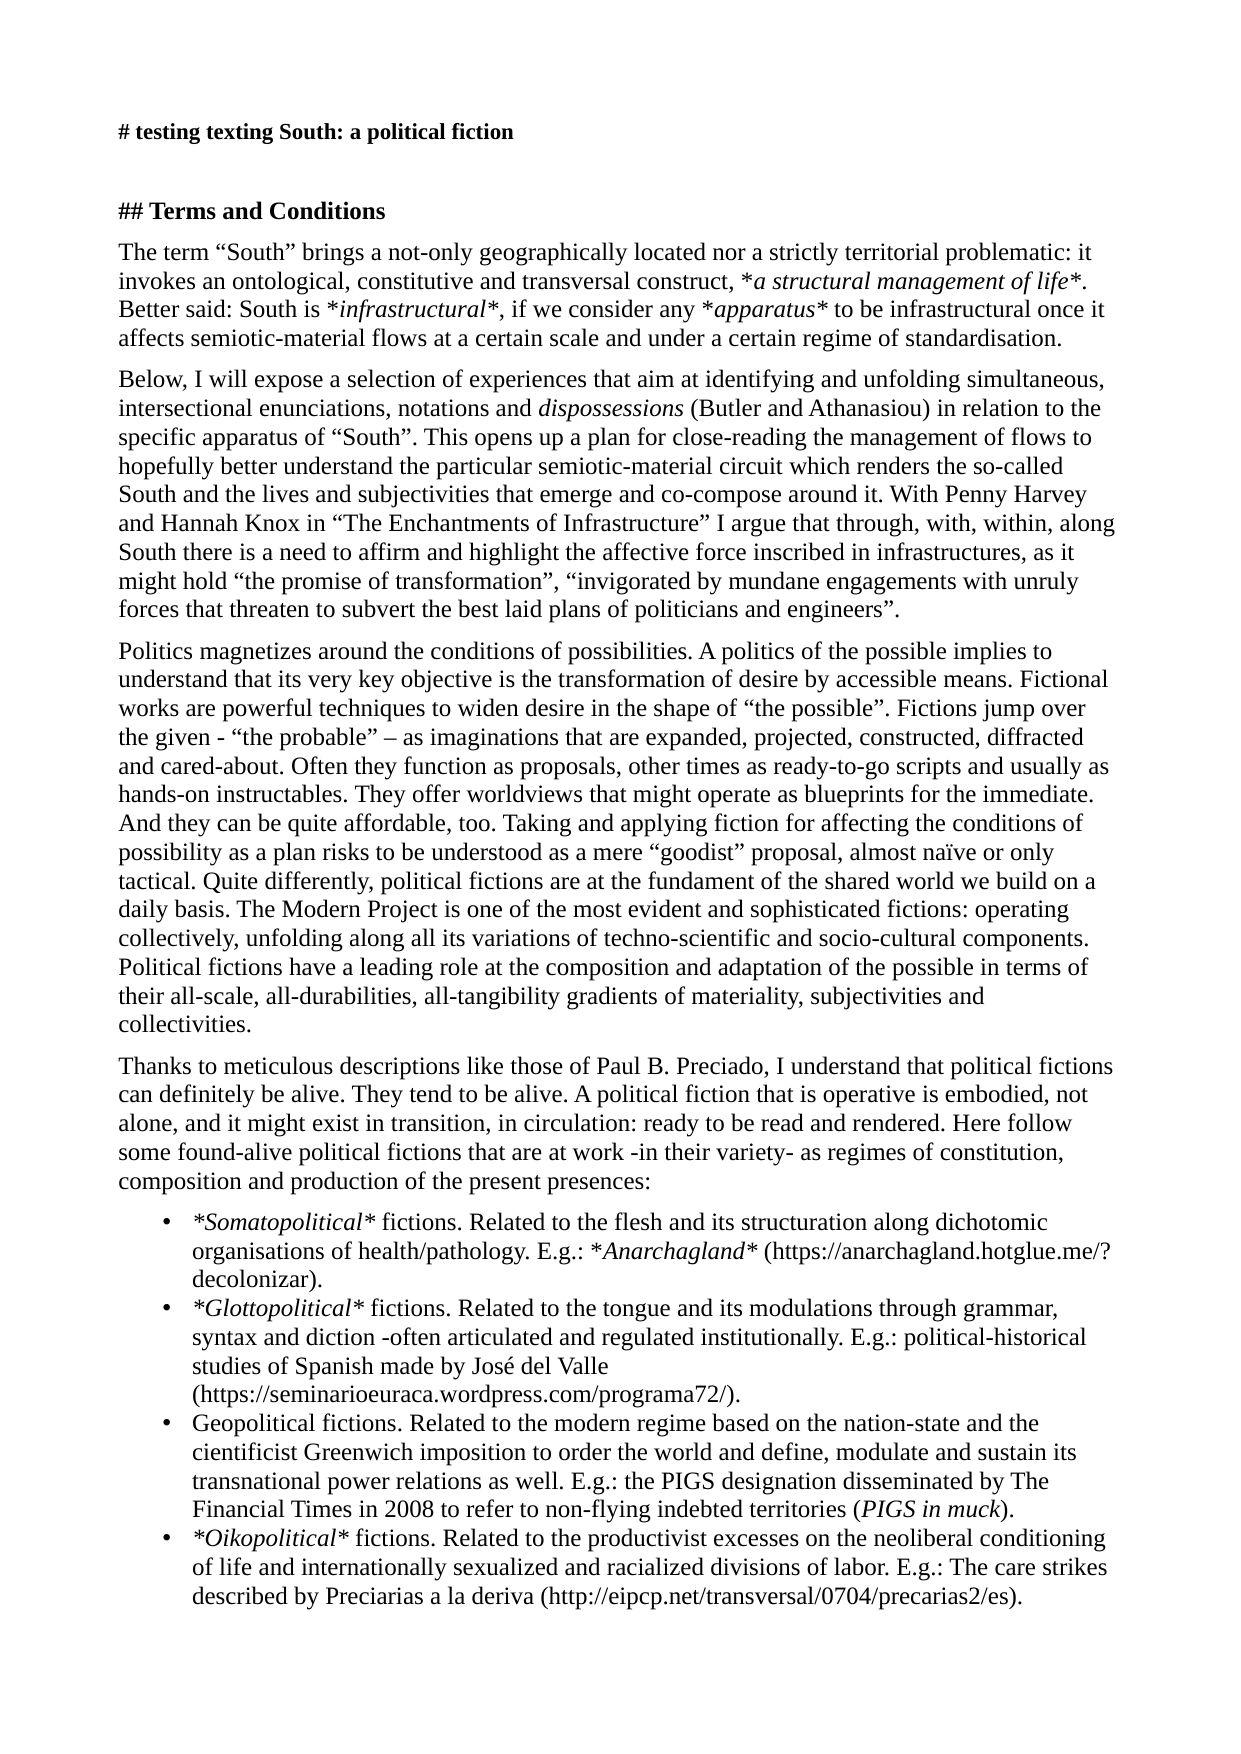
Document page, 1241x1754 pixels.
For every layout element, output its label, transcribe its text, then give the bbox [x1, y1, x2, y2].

text Politics magnetizes around the conditions of possibilities. A politics of the possible implies to understand that its very key objective is the transformation of desire by accessible means. Fictional works are powerful techniques to widen desire in the shape of “the possible”. Fictions jump over the given - “the probable” – as imaginations that are expanded, projected, constructed, diffracted and cared-about. Often they function as proposals, other times as ready-to-go scripts and usually as hands-on instructables. They offer worldviews that might operate as blueprints for the immediate. And they can be quite affordable, too. Taking and applying fiction for affecting the conditions of possibility as a plan risks to be understood as a mere “goodist” proposal, almost naïve or only tactical. Quite differently, political fictions are at the fundament of the shared world we build on a daily basis. The Modern Project is one of the most evident and sophisticated fictions: operating collectively, unfolding along all its variations of techno-scientific and socio-cultural components. Political fictions have a leading role at the composition and adaptation of the possible in terms of their all-scale, all-durabilities, all-tangibility gradients of materiality, subjectivities and collectivities. [118, 636, 1122, 1038]
text Below, I will expose a selection of experiences that aim at identifying and unfolding simultaneous, intersectional enunciations, notations and dispossessions (Butler and Athanasiou) in relation to the specific apparatus of “South”. This opens up a plan for close-reading the management of flows to hopefully better understand the particular semiotic-material circuit which renders the so-called South and the lives and subjectivities that emerge and co-compose around it. With Penny Harvey and Hannah Knox in “The Enchantments of Infrastructure” I argue that through, with, within, along South there is a need to affirm and highlight the affective force inscribed in infrastructures, as it might hold “the promise of transformation”, “invigorated by mundane engagements with unruly forces that threaten to subvert the best laid plans of politicians and engineers”. [118, 364, 1122, 623]
list *Glottopolitical* fictions. Related to the tongue and its modulations through grammar, syntax and diction -often articulated and regulated institutionally. E.g.: political-historical studies of Spanish made by José del Valle (https://seminarioeuraca.wordpress.com/programa72/). [162, 1293, 1122, 1408]
text Thanks to meticulous descriptions like those of Paul B. Preciado, I understand that political fictions can definitely be alive. They tend to be alive. A political fiction that is operative is embodied, not alone, and it might exist in transition, in circulation: ready to be read and rendered. Here follow some found-alive political fictions that are at work -in their variety- as regimes of constitution, composition and production of the present presences: [118, 1051, 1122, 1194]
text # testing texting South: a political fiction [118, 118, 1122, 144]
text ## Terms and Conditions [118, 196, 1122, 224]
list *Somatopolitical* fictions. Related to the flesh and its structuration along dichotomic organisations of health/pathology. E.g.: *Anarchagland* (https://anarchagland.hotglue.me/?decolonizar). [162, 1207, 1122, 1293]
text The term “South” brings a not-only geographically located nor a strictly territorial problematic: it invokes an ontological, constitutive and transversal construct, *a structural management of life*. Better said: South is *infrastructural*, if we consider any *apparatus* to be infrastructural once it affects semiotic-material flows at a certain scale and under a certain regime of standardisation. [118, 237, 1122, 352]
list *Oikopolitical* fictions. Related to the productivist excesses on the neoliberal conditioning of life and internationally sexualized and racialized divisions of labor. E.g.: The care strikes described by Preciarias a la deriva (http://eipcp.net/transversal/0704/precarias2/es). [162, 1523, 1122, 1609]
list Geopolitical fictions. Related to the modern regime based on the nation-state and the cientificist Greenwich imposition to order the world and define, modulate and sustain its transnational power relations as well. E.g.: the PIGS designation disseminated by The Financial Times in 2008 to refer to non-flying indebted territories (PIGS in muck). [162, 1408, 1122, 1523]
